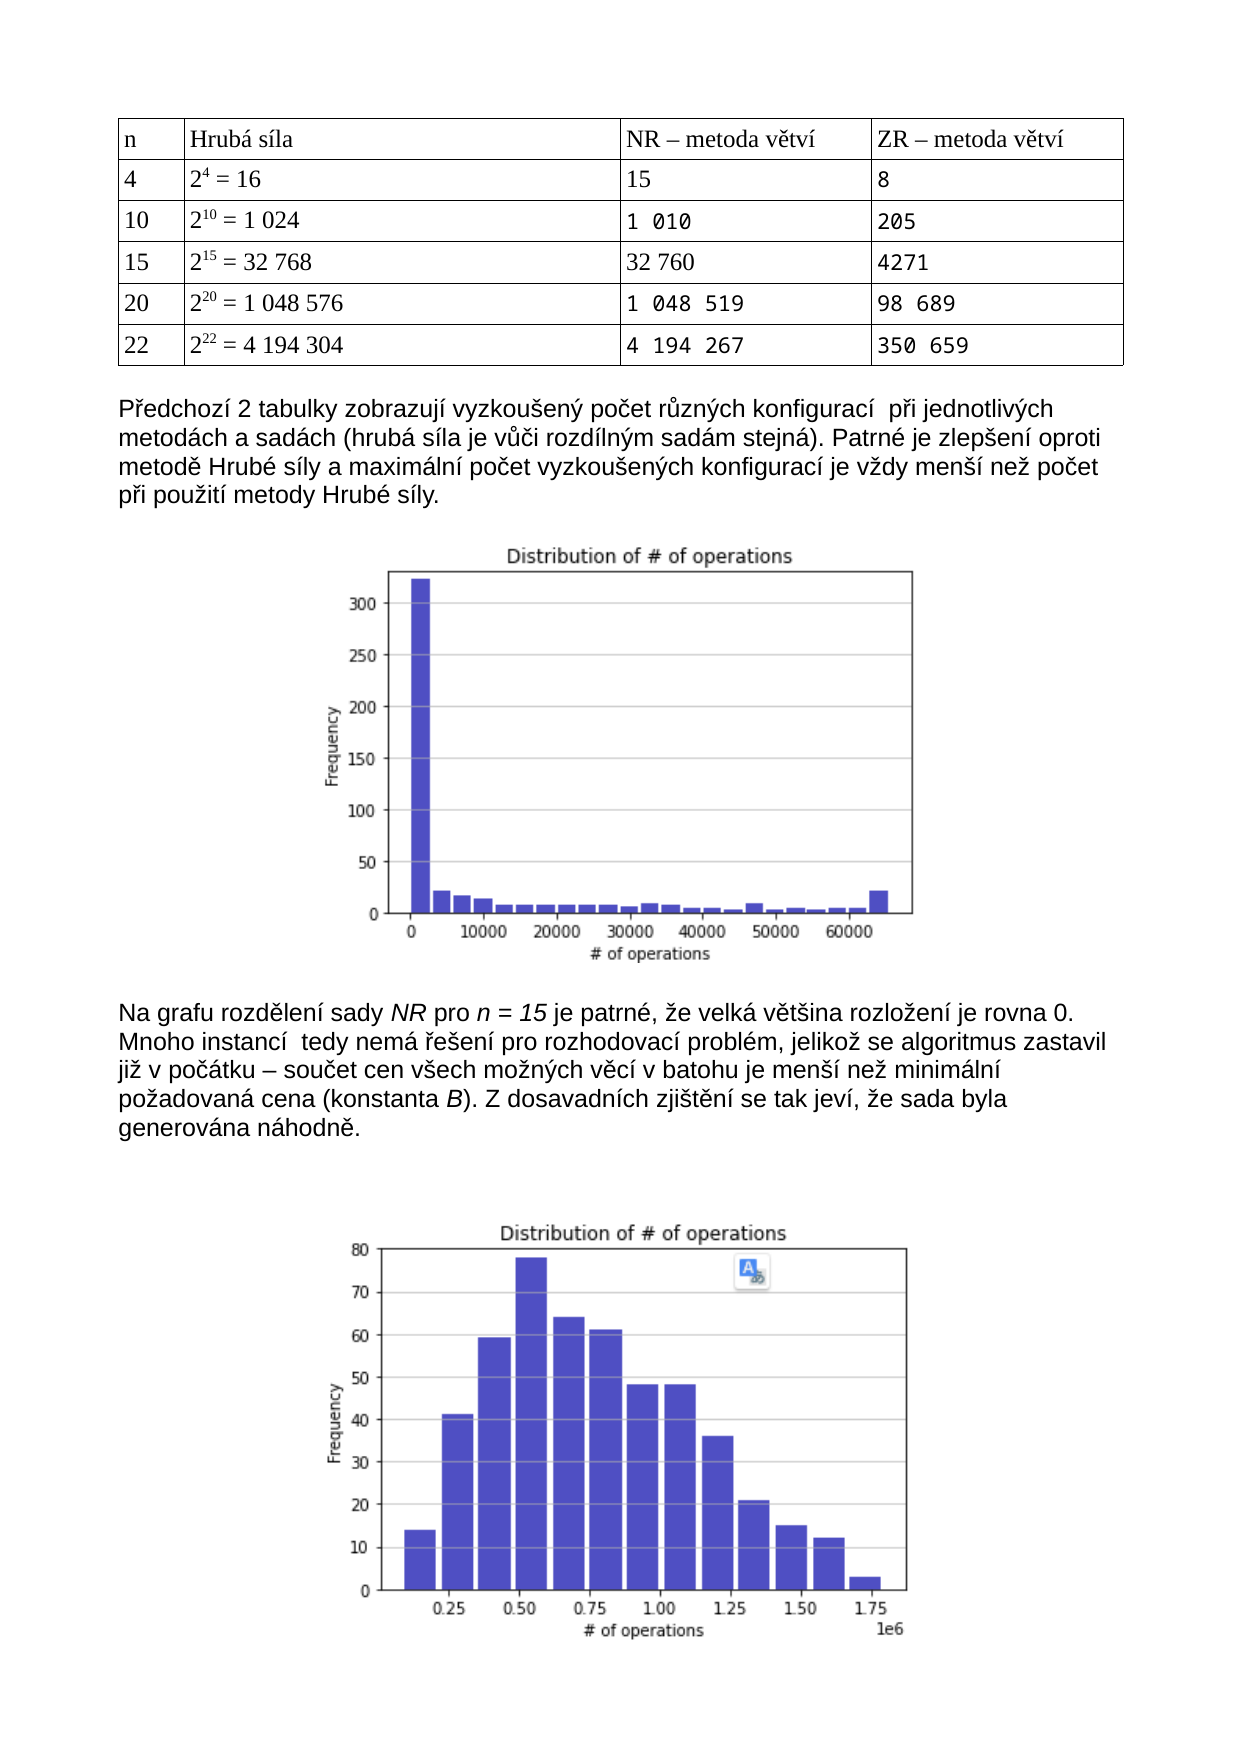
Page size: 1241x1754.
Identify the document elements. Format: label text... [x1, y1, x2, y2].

table_cell 4 194 267 [621, 325, 871, 365]
table_cell 205 [872, 201, 1123, 241]
table_cell Hrubá síla [185, 119, 620, 158]
table_cell 350 659 [872, 325, 1123, 365]
table_cell ZR – metoda větví [872, 119, 1123, 158]
picture [321, 1217, 917, 1646]
table_cell 1 010 [621, 201, 871, 241]
table_cell 10 [119, 201, 184, 241]
table_cell n [119, 119, 184, 158]
text Na grafu rozdělení sady NR pro n = 15 je patrné, že velká většina rozložení je rovna 0. Mnoho instancí tedy nemá řešení pro rozhodovací problém, jelikož se algoritmus zastavil již v počátku – součet cen všech možných věcí v batohu je menší než minimální požadovaná cena (konstanta B). Z dosavadních zjištění se tak jeví, že sada byla generována náhodně. [118, 998, 1122, 1142]
table_cell 15 [621, 160, 871, 200]
table_cell 32 760 [621, 242, 871, 282]
table_cell NR – metoda větví [621, 119, 871, 158]
table_cell 1 048 519 [621, 284, 871, 324]
table_cell 220 = 1 048 576 [185, 284, 620, 324]
table_cell 20 [119, 284, 184, 324]
table_cell 215 = 32 768 [185, 242, 620, 282]
text Předchozí 2 tabulky zobrazují vyzkoušený počet různých konfigurací při jednotlivých metodách a sadách (hrubá síla je vůči rozdílným sadám stejná). Patrné je zlepšení oproti metodě Hrubé síly a maximální počet vyzkoušených konfigurací je vždy menší než počet při použití metody Hrubé síly. [118, 394, 1122, 509]
table_cell 98 689 [872, 284, 1123, 324]
table_cell 222 = 4 194 304 [185, 325, 620, 365]
table_cell 210 = 1 024 [185, 201, 620, 241]
table_cell 22 [119, 325, 184, 365]
table_cell 8 [872, 160, 1123, 200]
table_cell 15 [119, 242, 184, 282]
table_cell 4 [119, 160, 184, 200]
table_cell 24 = 16 [185, 160, 620, 200]
picture [313, 543, 918, 963]
table_cell 4271 [872, 242, 1123, 282]
